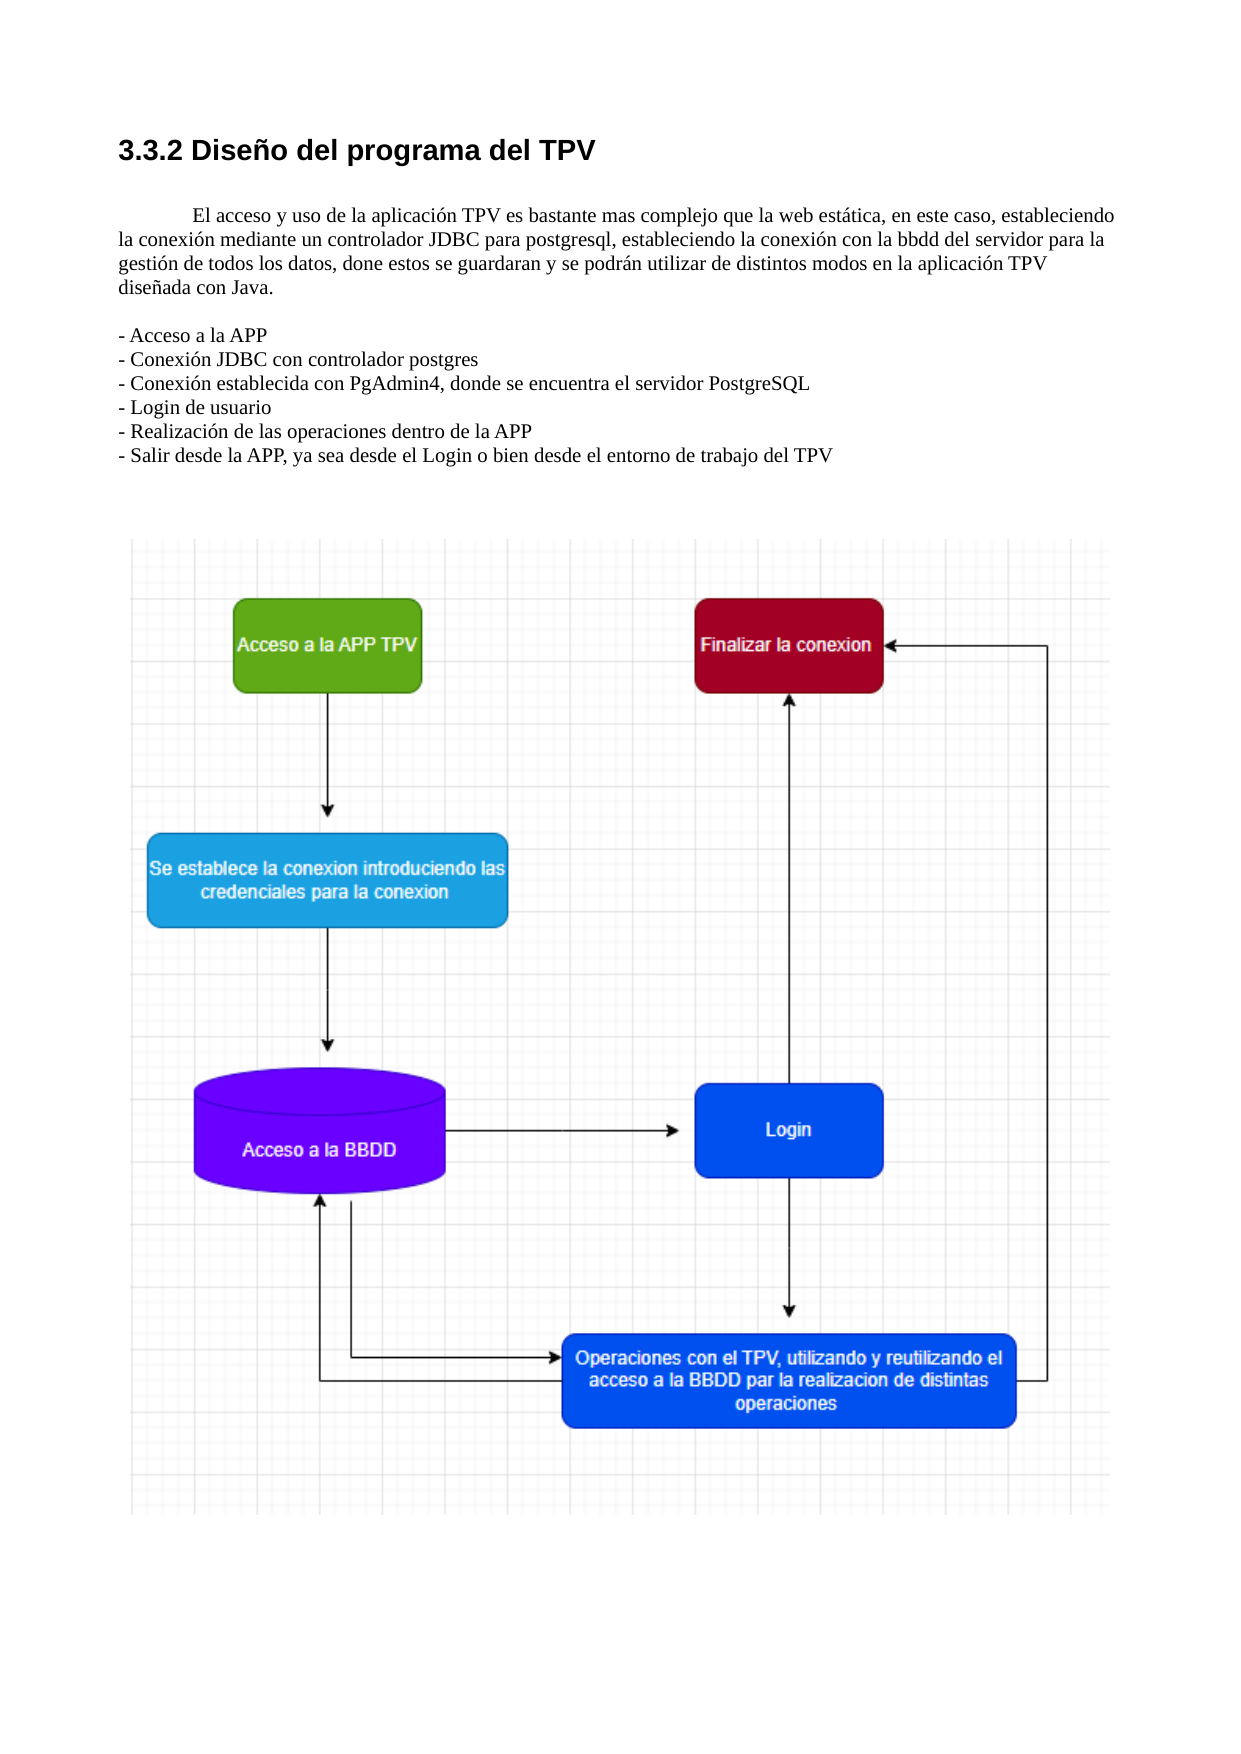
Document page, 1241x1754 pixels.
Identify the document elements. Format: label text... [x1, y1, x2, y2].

text El acceso y uso de la aplicación TPV es bastante mas complejo que la web estática, en este caso, estableciendo la conexión mediante un controlador JDBC para postgresql, estableciendo la conexión con la bbdd del servidor para la gestión de todos los datos, done estos se guardaran y se podrán utilizar de distintos modos en la aplicación TPV diseñada con Java. [118, 203, 1122, 299]
picture [130, 539, 1110, 1515]
text - Conexión JDBC con controlador postgres [118, 347, 1122, 371]
text - Salir desde la APP, ya sea desde el Login o bien desde el entorno de trabajo del TPV [118, 443, 1122, 467]
text - Realización de las operaciones dentro de la APP [118, 419, 1122, 443]
text - Acceso a la APP [118, 323, 1122, 347]
text - Conexión establecida con PgAdmin4, donde se encuentra el servidor PostgreSQL [118, 371, 1122, 395]
text - Login de usuario [118, 395, 1122, 419]
subtitle 3.3.2 Diseño del programa del TPV [118, 133, 1122, 166]
